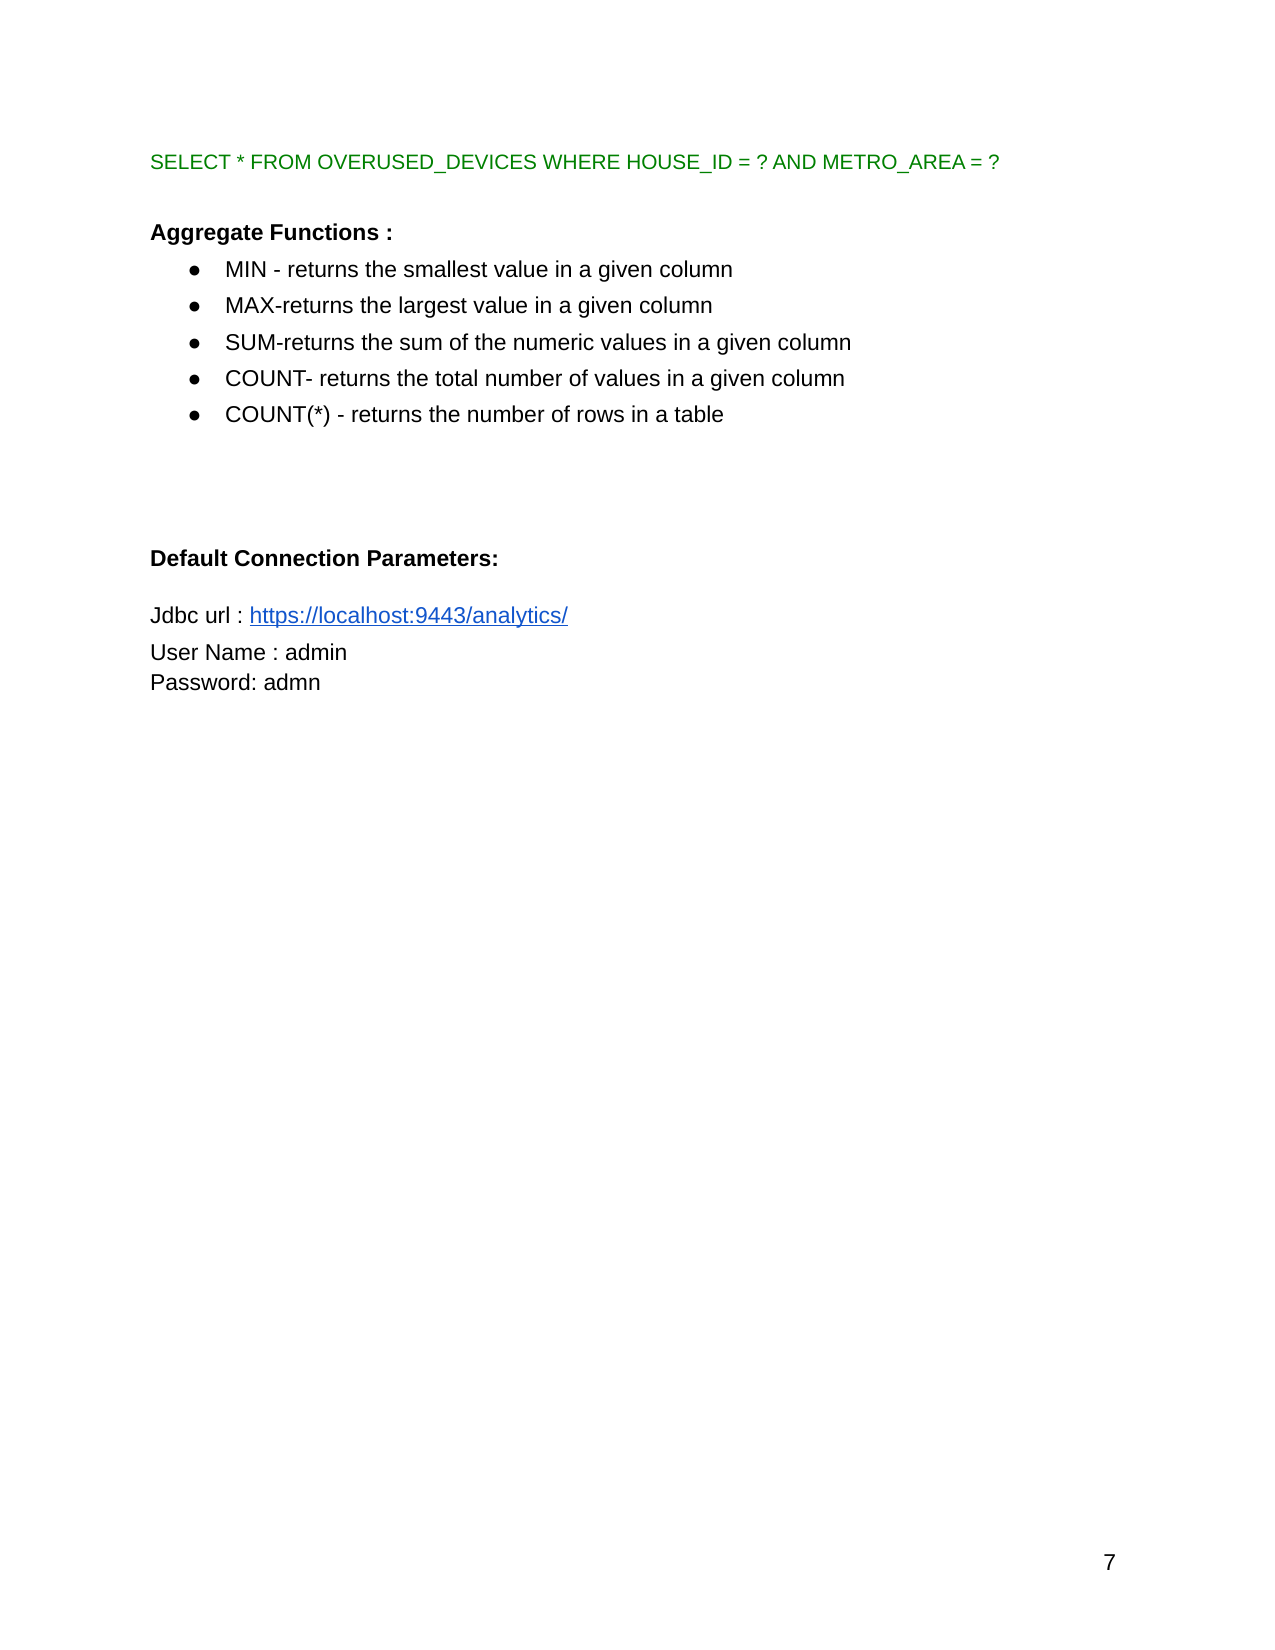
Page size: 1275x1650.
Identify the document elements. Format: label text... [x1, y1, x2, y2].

subtitle Jdbc url : https://localhost:9443/analytics/ [150, 602, 1116, 629]
list COUNT- returns the total number of values in a given column [187, 365, 1116, 391]
text Password: admn [150, 669, 1116, 695]
list SUM-returns the sum of the numeric values in a given column [187, 328, 1116, 355]
list COUNT(*) - returns the number of rows in a table [187, 401, 1116, 427]
list MIN - returns the smallest value in a given column [187, 256, 1116, 282]
text Aggregate Functions : [150, 219, 1116, 246]
text User Name : admin [150, 639, 1116, 665]
list MAX-returns the largest value in a given column [187, 292, 1116, 318]
text SELECT * FROM OVERUSED_DEVICES WHERE HOUSE_ID = ? AND METRO_AREA = ? [150, 150, 1116, 174]
subtitle Default Connection Parameters: [150, 545, 1116, 572]
